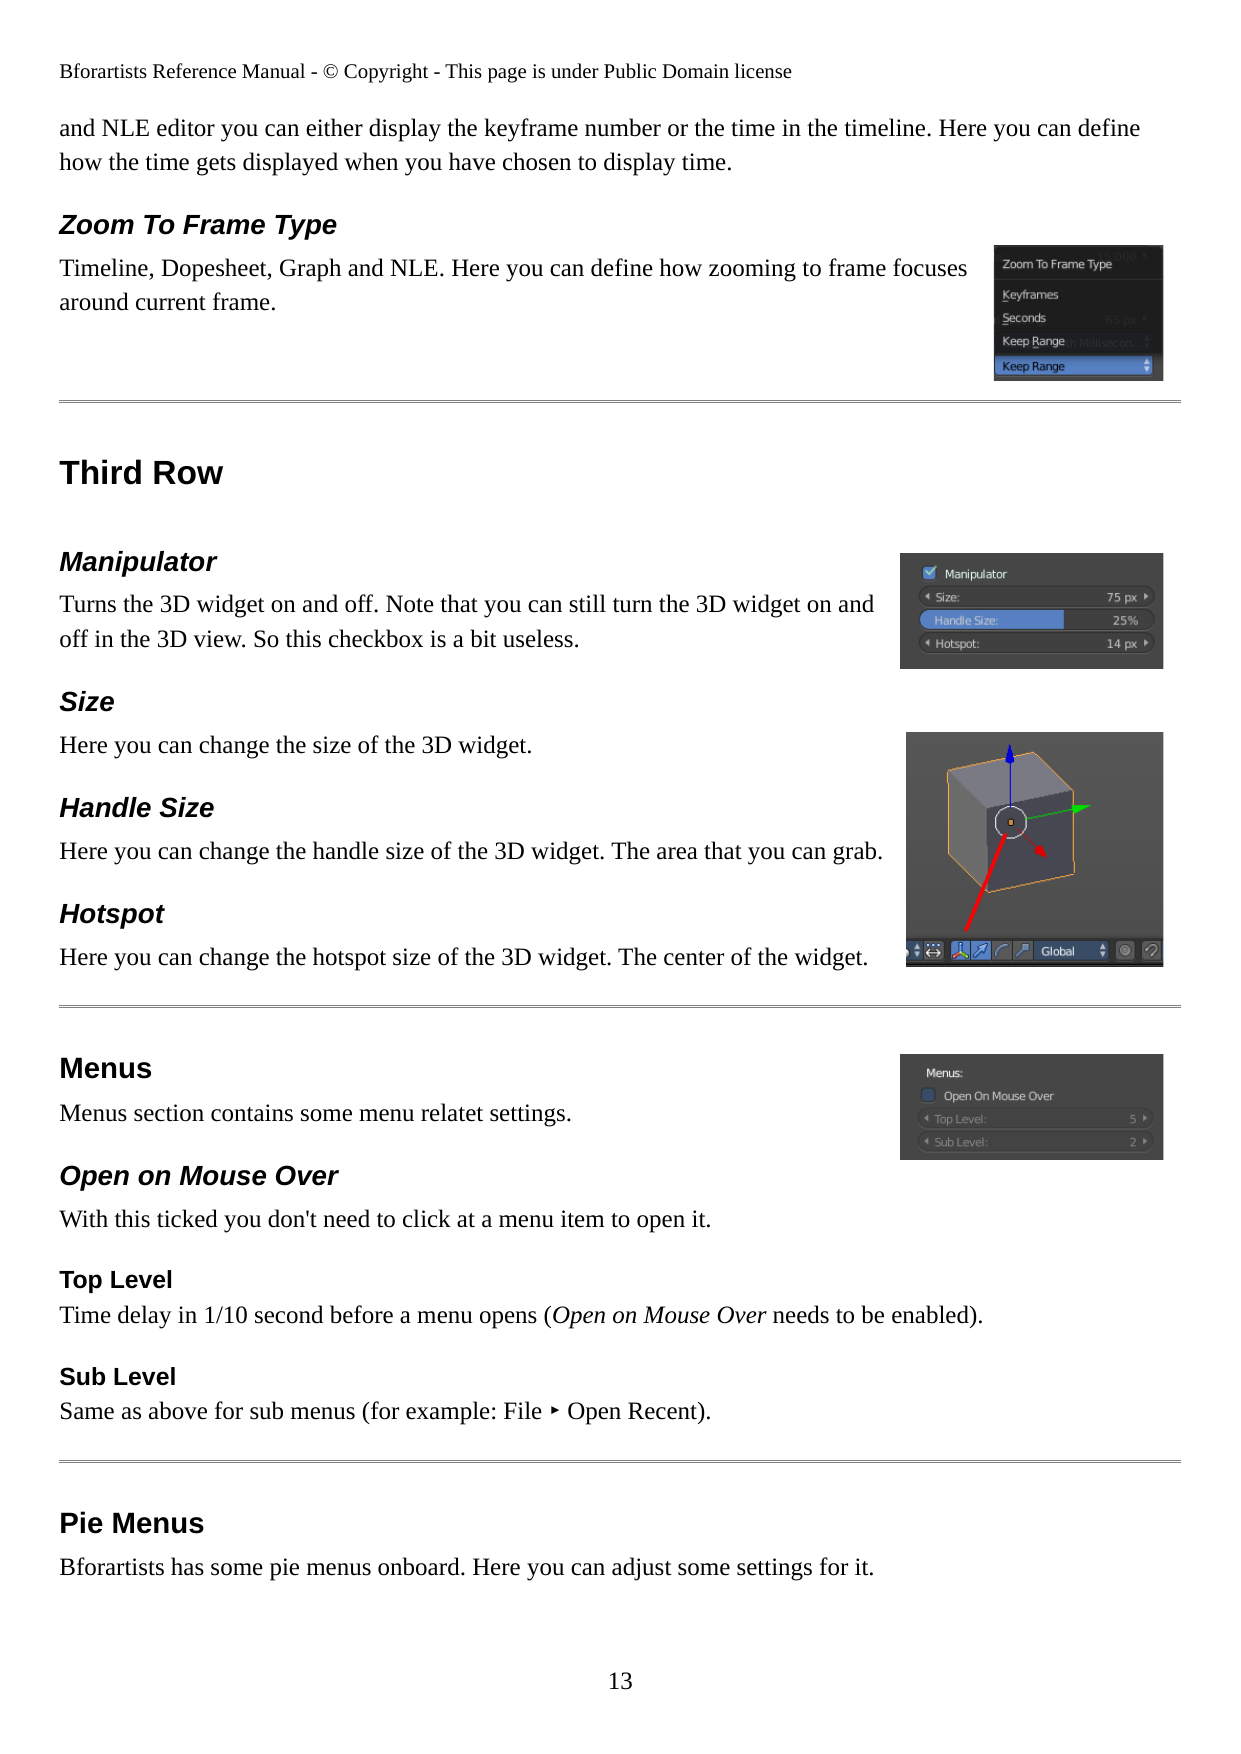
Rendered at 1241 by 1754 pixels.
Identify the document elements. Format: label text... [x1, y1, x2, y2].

picture [906, 732, 1164, 967]
subtitle [1164, 791, 1181, 823]
subtitle Pie Menus [59, 1506, 1181, 1540]
text and NLE editor you can either display the keyframe number or the time in the timeline. Here you can define how the time gets displayed when you have chosen to display time. [59, 113, 1181, 176]
text Here you can change the hotspot size of the 3D widget. The center of the widget. [59, 942, 1181, 970]
text With this ticked you don't need to click at a menu item to open it. [59, 1204, 1181, 1232]
text Same as above for sub menus (for example: File ‣ Open Recent). [59, 1396, 1181, 1425]
text Menus section contains some menu relatet settings. [59, 1098, 900, 1126]
subtitle Handle Size [59, 791, 906, 823]
picture [900, 553, 1164, 669]
subtitle Manipulator [59, 545, 1181, 577]
subtitle Open on Mouse Over [59, 1159, 1181, 1191]
text Turns the 3D widget on and off. Note that you can still turn the 3D widget on and off in the 3D view. So this checkbox is a bit useless. [59, 589, 900, 653]
subtitle Menus [59, 1051, 1181, 1085]
picture [900, 1054, 1164, 1160]
subtitle Size [59, 685, 1181, 717]
text Here you can change the handle size of the 3D widget. The area that you can grab. [59, 836, 906, 864]
text Time delay in 1/10 second before a menu opens (Open on Mouse Over needs to be enabled). [59, 1300, 1181, 1329]
text Here you can change the size of the 3D widget. [59, 730, 1181, 758]
picture [993, 245, 1164, 381]
subtitle Third Row [59, 453, 1181, 491]
text Bforartists has some pie menus onboard. Here you can adjust some settings for it. [59, 1552, 1181, 1581]
subtitle [1164, 897, 1181, 929]
subtitle Top Level [59, 1265, 1181, 1294]
text Timeline, Dopesheet, Graph and NLE. Here you can define how zooming to frame focuses around current frame. [59, 253, 993, 316]
subtitle Sub Level [59, 1362, 1181, 1390]
subtitle Zoom To Frame Type [59, 209, 1181, 241]
subtitle Hotspot [59, 897, 906, 929]
